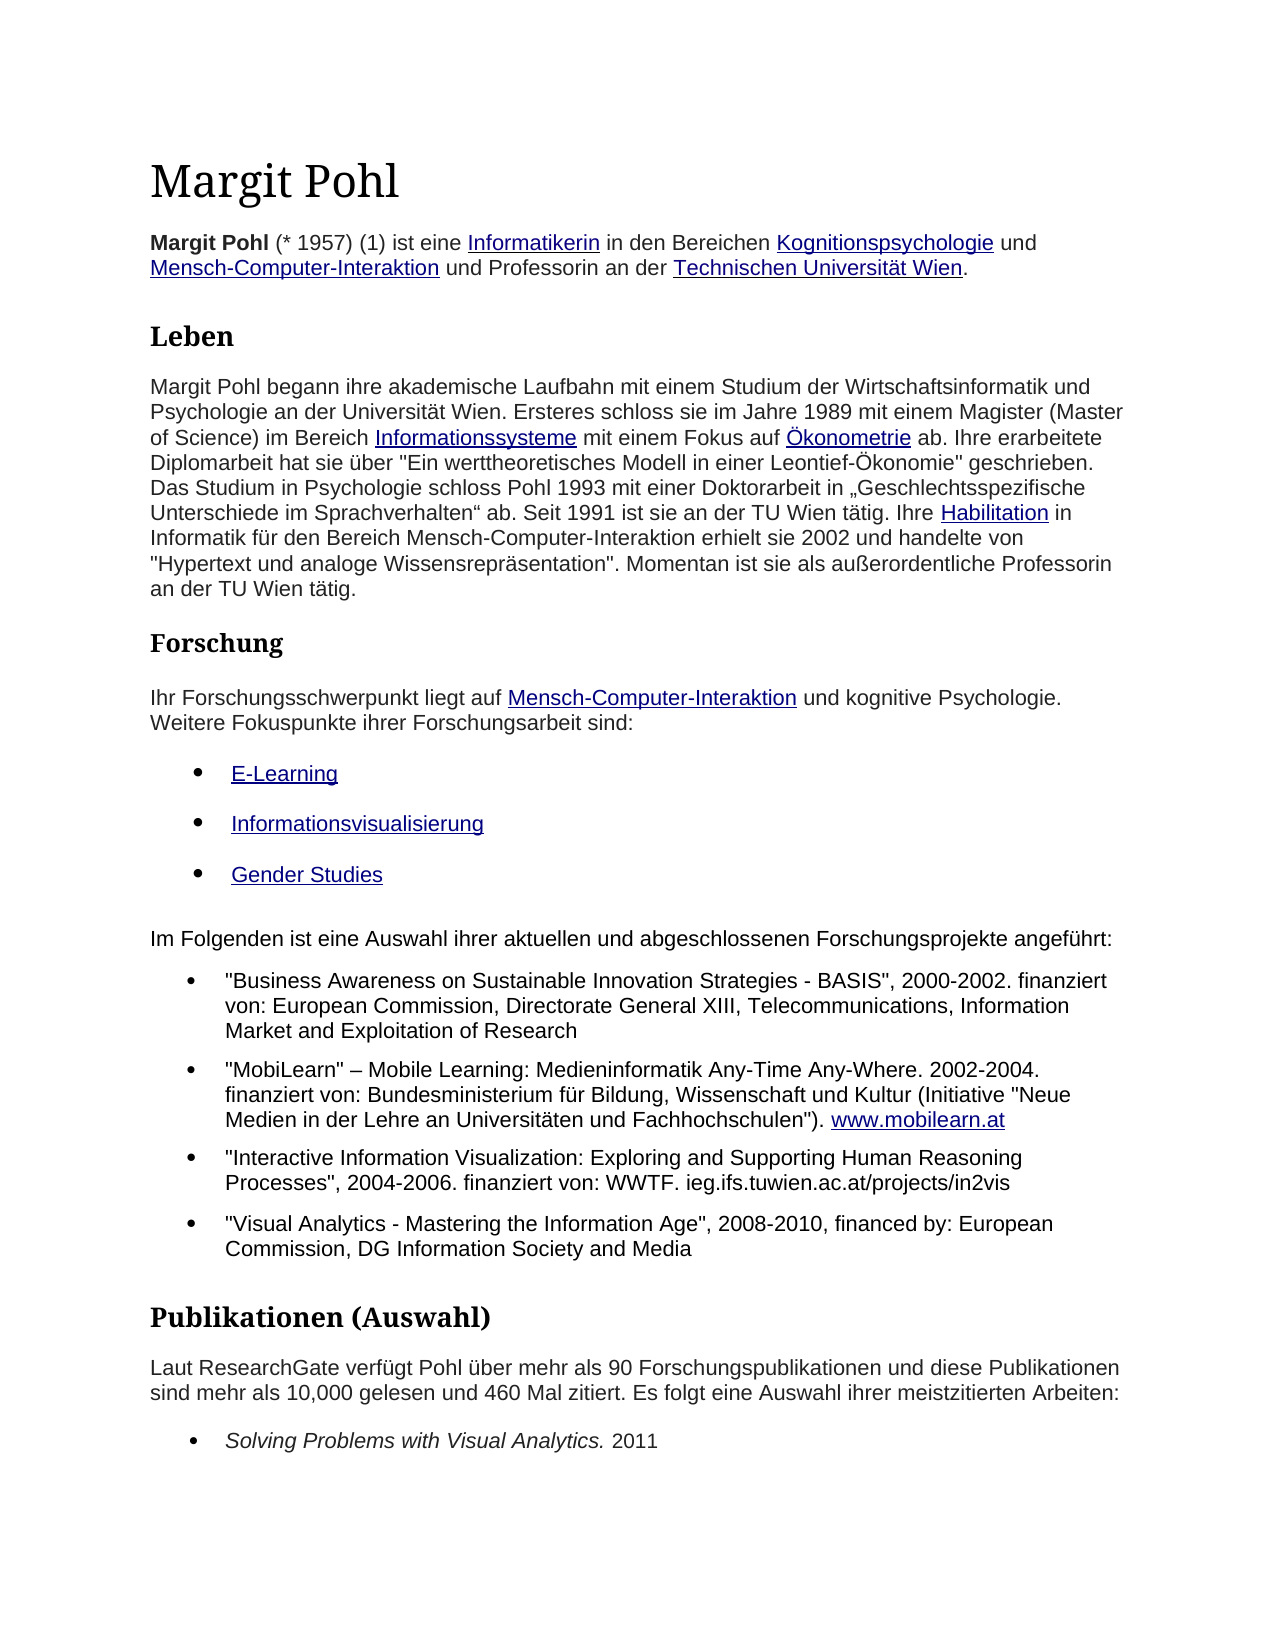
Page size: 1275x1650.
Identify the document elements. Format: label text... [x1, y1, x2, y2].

text Forschung [150, 626, 1125, 660]
subtitle Leben [150, 318, 1125, 354]
text Margit Pohl begann ihre akademische Laufbahn mit einem Studium der Wirtschaftsinformatik und Psychologie an der Universität Wien. Ersteres schloss sie im Jahre 1989 mit einem Magister (Master of Science) im Bereich Informationssysteme mit einem Fokus auf Ökonometrie ab. Ihre erarbeitete Diplomarbeit hat sie über "Ein werttheoretisches Modell in einer Leontief-Ökonomie" geschrieben. Das Studium in Psychologie schloss Pohl 1993 mit einer Doktorarbeit in „Geschlechtsspezifische Unterschiede im Sprachverhalten“ ab. Seit 1991 ist sie an der TU Wien tätig. Ihre Habilitation in Informatik für den Bereich Mensch-Computer-Interaktion erhielt sie 2002 und handelte von "Hypertext und analoge Wissensrepräsentation". Momentan ist sie als außerordentliche Professorin an der TU Wien tätig. [150, 374, 1125, 601]
list Gender Studies [193, 862, 1125, 888]
list "Visual Analytics - Mastering the Information Age", 2008-2010, financed by: European Commission, DG Information Society and Media [187, 1211, 1125, 1261]
list "MobiLearn" – Mobile Learning: Medieninformatik Any-Time Any-Where. 2002-2004. finanziert von: Bundesministerium für Bildung, Wissenschaft und Kultur (Initiative "Neue Medien in der Lehre an Universitäten und Fachhochschulen"). www.mobilearn.at [187, 1057, 1125, 1132]
list Solving Problems with Visual Analytics. 2011 [190, 1428, 1125, 1453]
list E-Learning [193, 760, 1125, 786]
text Margit Pohl (* 1957) (1) ist eine Informatikerin in den Bereichen Kognitionspsychologie und Mensch-Computer-Interaktion und Professorin an der Technischen Universität Wien. [150, 230, 1125, 280]
list "Business Awareness on Sustainable Innovation Strategies - BASIS", 2000-2002. finanziert von: European Commission, Directorate General XIII, Telecommunications, Information Market and Exploitation of Research [187, 968, 1125, 1044]
list Informationsvisualisierung [193, 811, 1125, 837]
list "Interactive Information Visualization: Exploring and Supporting Human Reasoning Processes", 2004-2006. finanziert von: WWTF. ieg.ifs.tuwien.ac.at/projects/in2vis [187, 1145, 1125, 1196]
subtitle Publikationen (Auswahl) [150, 1298, 1125, 1335]
subtitle Margit Pohl [150, 150, 1125, 211]
text Ihr Forschungsschwerpunkt liegt auf Mensch-Computer-Interaktion und kognitive Psychologie. Weitere Fokuspunkte ihrer Forschungsarbeit sind: [150, 685, 1125, 735]
subtitle Im Folgenden ist eine Auswahl ihrer aktuellen und abgeschlossenen Forschungsprojektе angeführt: [150, 926, 1125, 951]
text Laut ResearchGate verfügt Pohl über mehr als 90 Forschungspublikationen und diese Publikationen sind mehr als 10,000 gelesen und 460 Mal zitiert. Es folgt eine Auswahl ihrer meistzitierten Arbeiten: [150, 1355, 1125, 1405]
